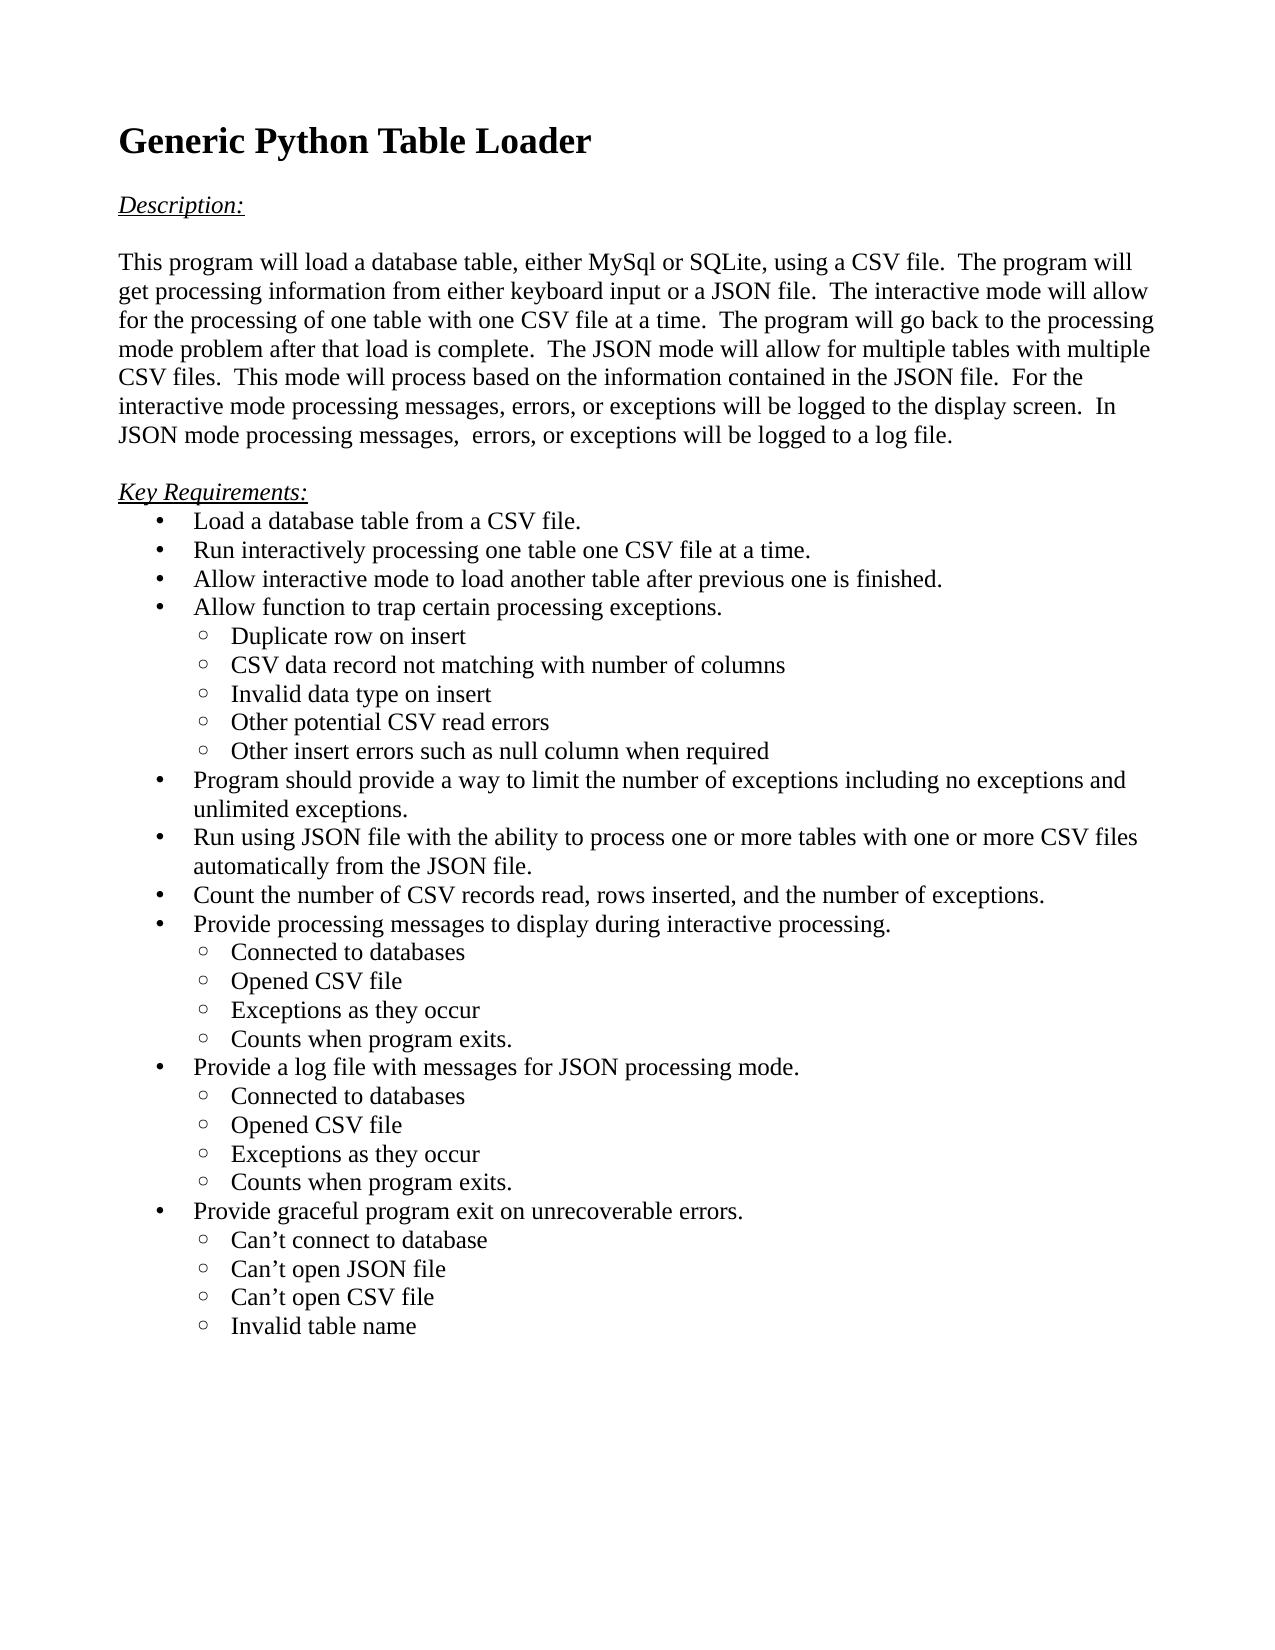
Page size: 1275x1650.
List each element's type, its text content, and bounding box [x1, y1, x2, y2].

list Can’t open JSON file [193, 1254, 1157, 1282]
list Program should provide a way to limit the number of exceptions including no exceptions and unlimited exceptions. [156, 765, 1157, 822]
list Invalid table name [193, 1311, 1157, 1340]
list Can’t connect to database [193, 1225, 1157, 1254]
list Run using JSON file with the ability to process one or more tables with one or more CSV files automatically from the JSON file. [156, 822, 1157, 880]
list Counts when program exits. [193, 1167, 1157, 1196]
text This program will load a database table, either MySql or SQLite, using a CSV file. The program will get processing information from either keyboard input or a JSON file. The interactive mode will allow for the processing of one table with one CSV file at a time. The program will go back to the processing mode problem after that load is complete. The JSON mode will allow for multiple tables with multiple CSV files. This mode will process based on the information contained in the JSON file. For the interactive mode processing messages, errors, or exceptions will be logged to the display screen. In JSON mode processing messages, errors, or exceptions will be logged to a log file. [118, 247, 1157, 449]
text Description: [118, 190, 1157, 219]
list Exceptions as they occur [193, 995, 1157, 1024]
list Provide a log file with messages for JSON processing mode. [156, 1052, 1157, 1081]
list Exceptions as they occur [193, 1139, 1157, 1167]
list Invalid data type on insert [193, 679, 1157, 707]
text Key Requirements: [118, 477, 1157, 506]
list CSV data record not matching with number of columns [193, 650, 1157, 679]
list Load a database table from a CSV file. [156, 506, 1157, 535]
list Counts when program exits. [193, 1024, 1157, 1052]
list Other insert errors such as null column when required [193, 736, 1157, 765]
list Allow function to trap certain processing exceptions. [156, 592, 1157, 621]
list Opened CSV file [193, 966, 1157, 995]
list Duplicate row on insert [193, 621, 1157, 650]
list Can’t open CSV file [193, 1282, 1157, 1311]
list Allow interactive mode to load another table after previous one is finished. [156, 564, 1157, 592]
text Generic Python Table Loader [118, 118, 1157, 161]
list Connected to databases [193, 937, 1157, 966]
list Provide processing messages to display during interactive processing. [156, 909, 1157, 937]
list Count the number of CSV records read, rows inserted, and the number of exceptions. [156, 880, 1157, 909]
list Connected to databases [193, 1081, 1157, 1110]
list Other potential CSV read errors [193, 707, 1157, 736]
list Opened CSV file [193, 1110, 1157, 1139]
list Run interactively processing one table one CSV file at a time. [156, 535, 1157, 564]
list Provide graceful program exit on unrecoverable errors. [156, 1196, 1157, 1225]
